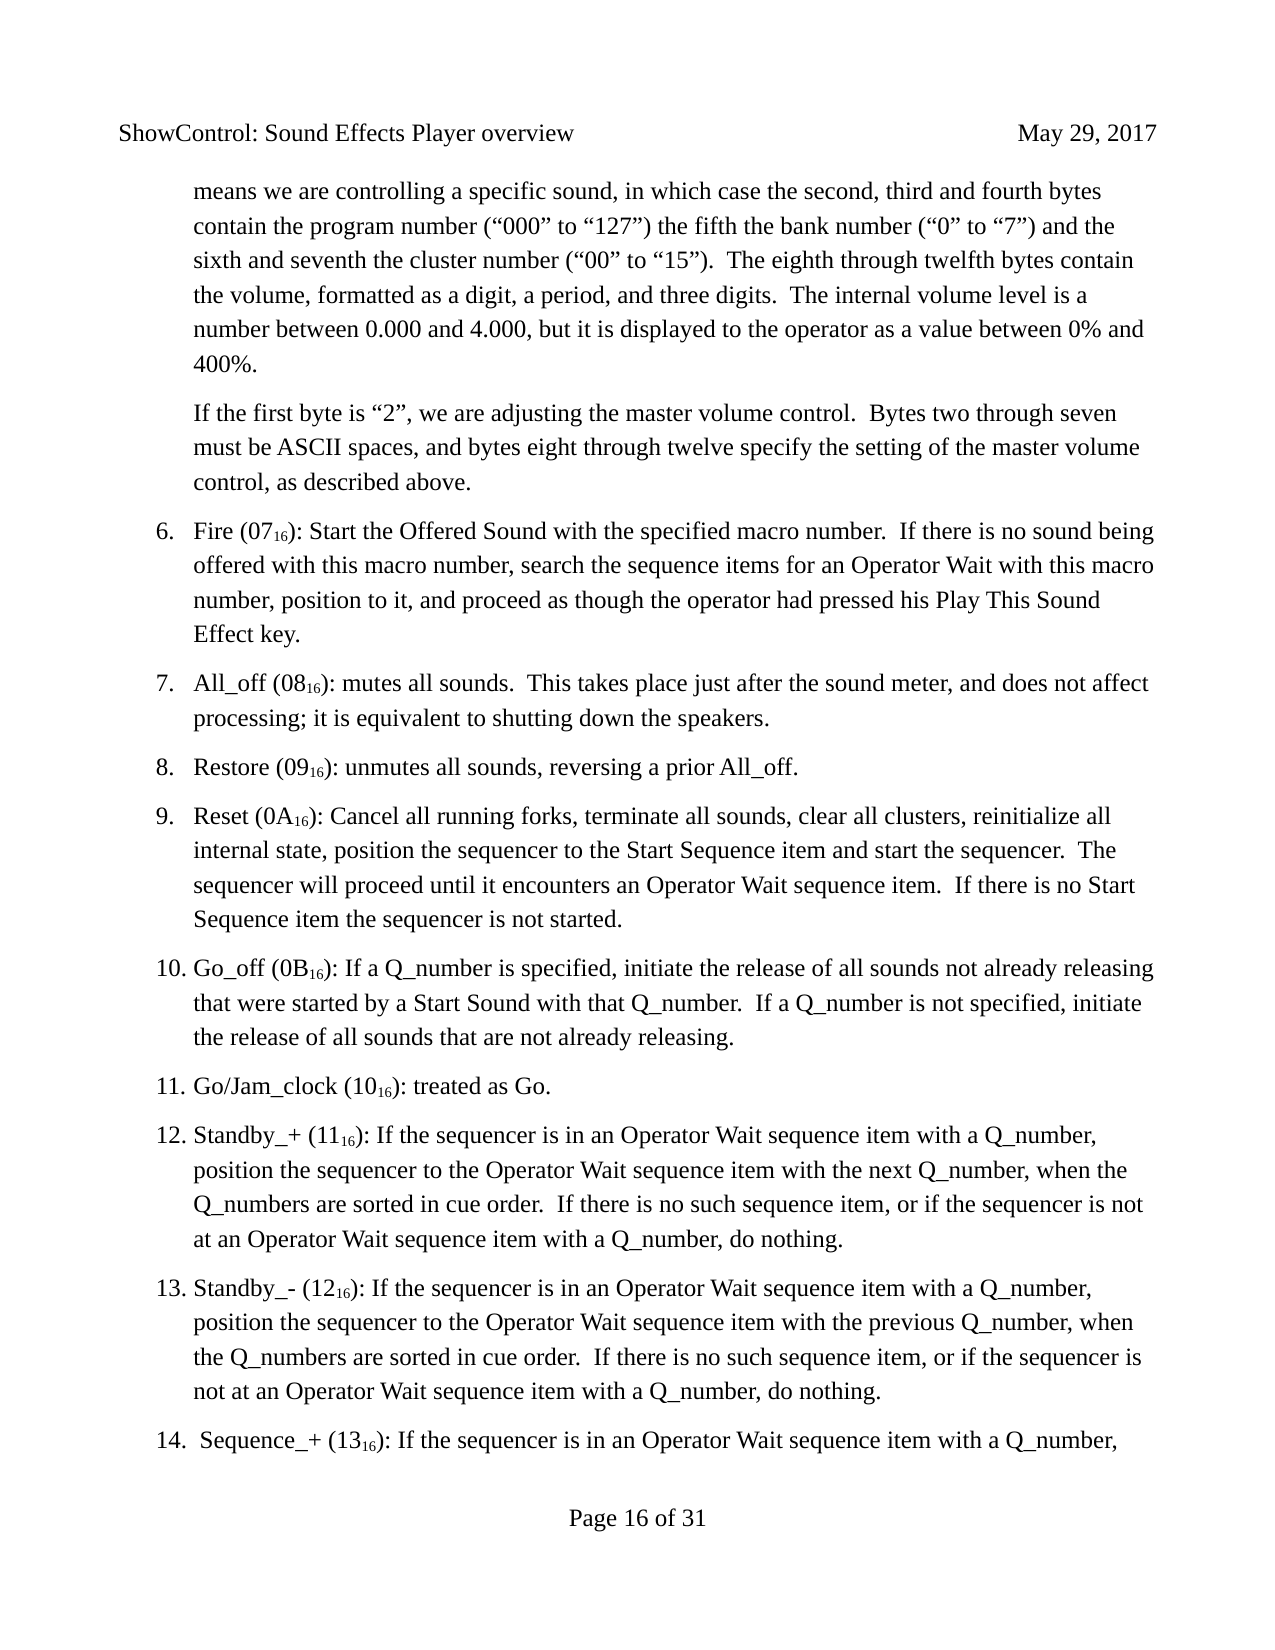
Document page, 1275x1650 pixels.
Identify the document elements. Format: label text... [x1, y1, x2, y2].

list Go_off (0B16): If a Q_number is specified, initiate the release of all sounds not already releasing that were started by a Start Sound with that Q_number. If a Q_number is not specified, initiate the release of all sounds that are not already releasing. [156, 953, 1157, 1051]
list Standby_+ (1116): If the sequencer is in an Operator Wait sequence item with a Q_number, position the sequencer to the Operator Wait sequence item with the next Q_number, when the Q_numbers are sorted in cue order. If there is no such sequence item, or if the sequencer is not at an Operator Wait sequence item with a Q_number, do nothing. [156, 1121, 1157, 1253]
list Go/Jam_clock (1016): treated as Go. [156, 1071, 1157, 1100]
list Standby_- (1216): If the sequencer is in an Operator Wait sequence item with a Q_number, position the sequencer to the Operator Wait sequence item with the previous Q_number, when the Q_numbers are sorted in cue order. If there is no such sequence item, or if the sequencer is not at an Operator Wait sequence item with a Q_number, do nothing. [156, 1273, 1157, 1405]
list means we are controlling a specific sound, in which case the second, third and fourth bytes contain the program number (“000” to “127”) the fifth the bank number (“0” to “7”) and the sixth and seventh the cluster number (“00” to “15”). The eighth through twelfth bytes contain the volume, formatted as a digit, a period, and three digits. The internal volume level is a number between 0.000 and 4.000, but it is displayed to the operator as a value between 0% and 400%. [156, 176, 1157, 377]
list If the first byte is “2”, we are adjusting the master volume control. Bytes two through seven must be ASCII spaces, and bytes eight through twelve specify the setting of the master volume control, as described above. [156, 398, 1157, 496]
list Sequence_+ (1316): If the sequencer is in an Operator Wait sequence item with a Q_number, [156, 1426, 1157, 1454]
list Restore (0916): unmutes all sounds, reversing a prior All_off. [156, 752, 1157, 781]
list Fire (0716): Start the Offered Sound with the specified macro number. If there is no sound being offered with this macro number, search the sequence items for an Operator Wait with this macro number, position to it, and proceed as though the operator had pressed his Play This Sound Effect key. [156, 516, 1157, 648]
list Reset (0A16): Cancel all running forks, terminate all sounds, clear all clusters, reinitialize all internal state, position the sequencer to the Start Sequence item and start the sequencer. The sequencer will proceed until it encounters an Operator Wait sequence item. If there is no Start Sequence item the sequencer is not started. [156, 801, 1157, 933]
list All_off (0816): mutes all sounds. This takes place just after the sound meter, and does not affect processing; it is equivalent to shutting down the speakers. [156, 668, 1157, 732]
